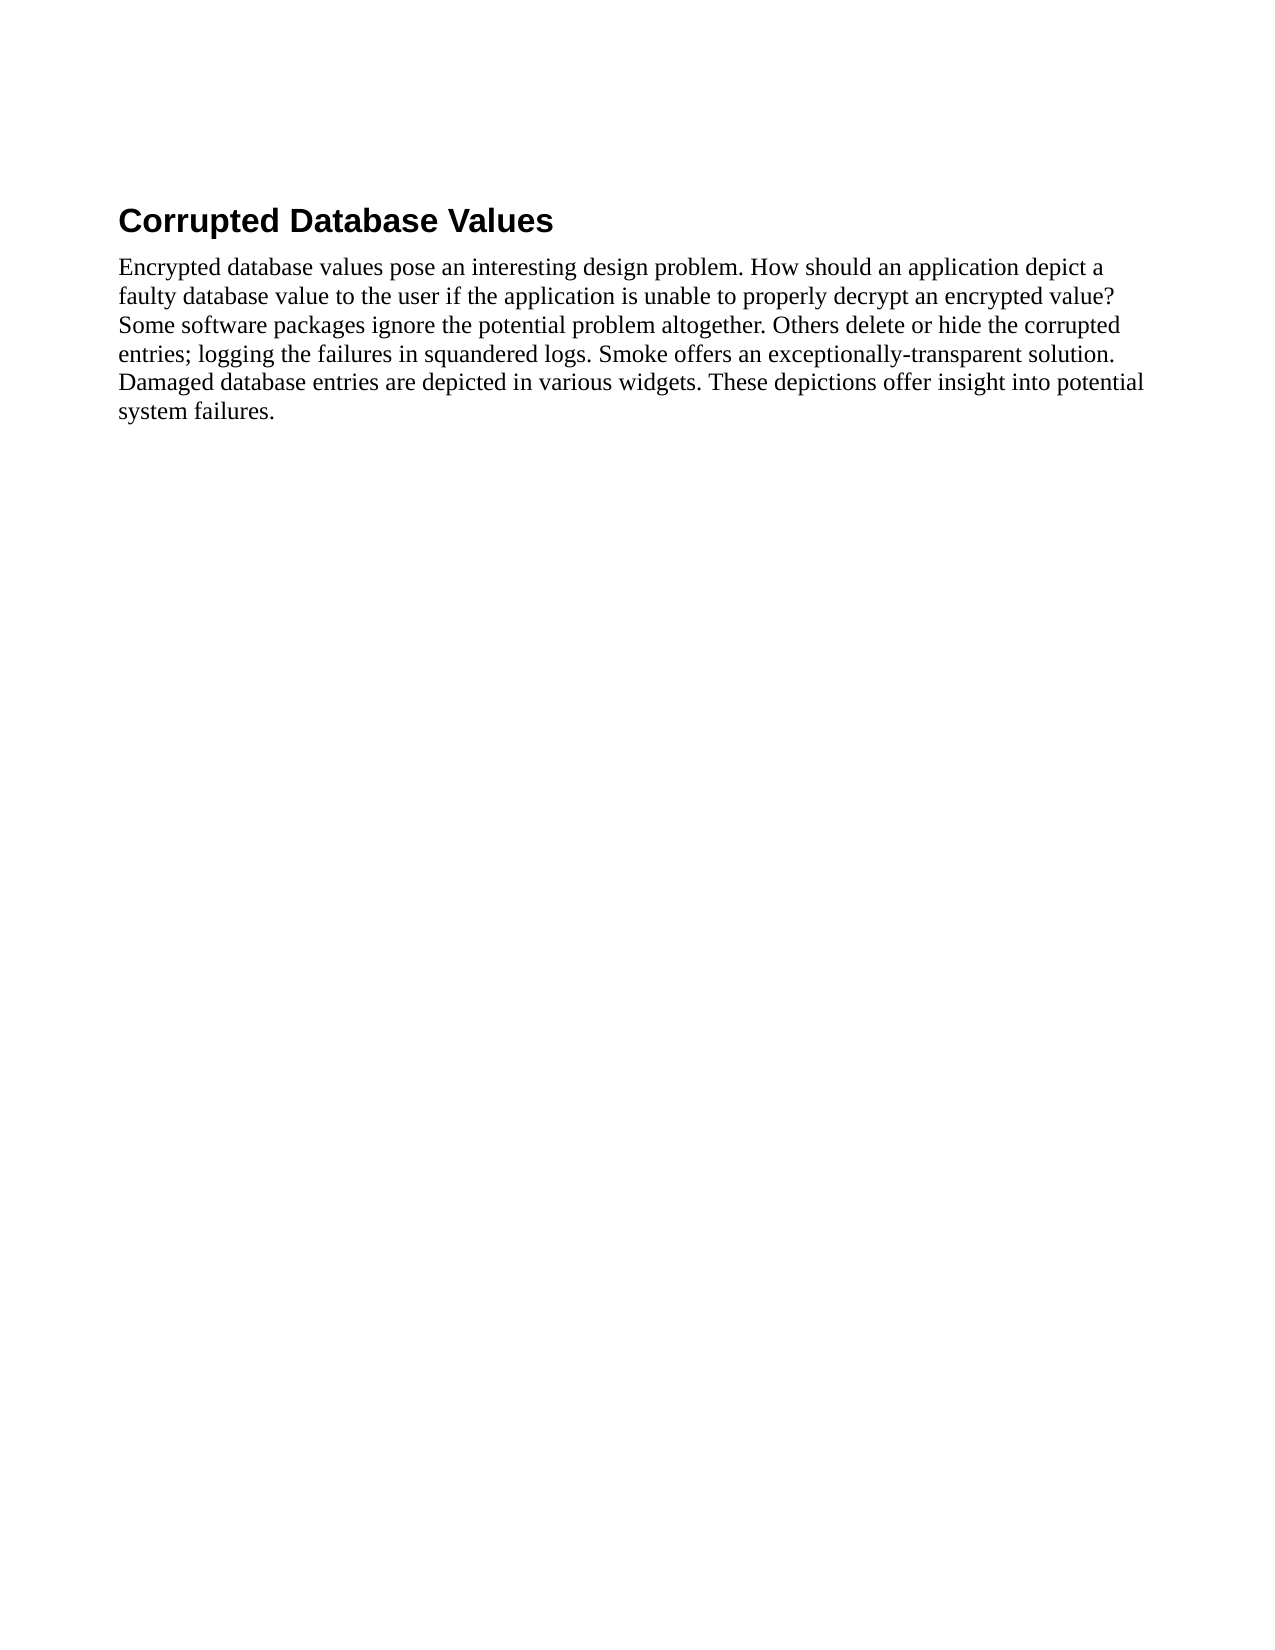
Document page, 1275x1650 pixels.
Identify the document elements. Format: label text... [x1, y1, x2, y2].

text Encrypted database values pose an interesting design problem. How should an application depict a faulty database value to the user if the application is unable to properly decrypt an encrypted value? Some software packages ignore the potential problem altogether. Others delete or hide the corrupted entries; logging the failures in squandered logs. Smoke offers an exceptionally-transparent solution. Damaged database entries are depicted in various widgets. These depictions offer insight into potential system failures. [118, 252, 1157, 425]
subtitle Corrupted Database Values [118, 201, 1157, 240]
